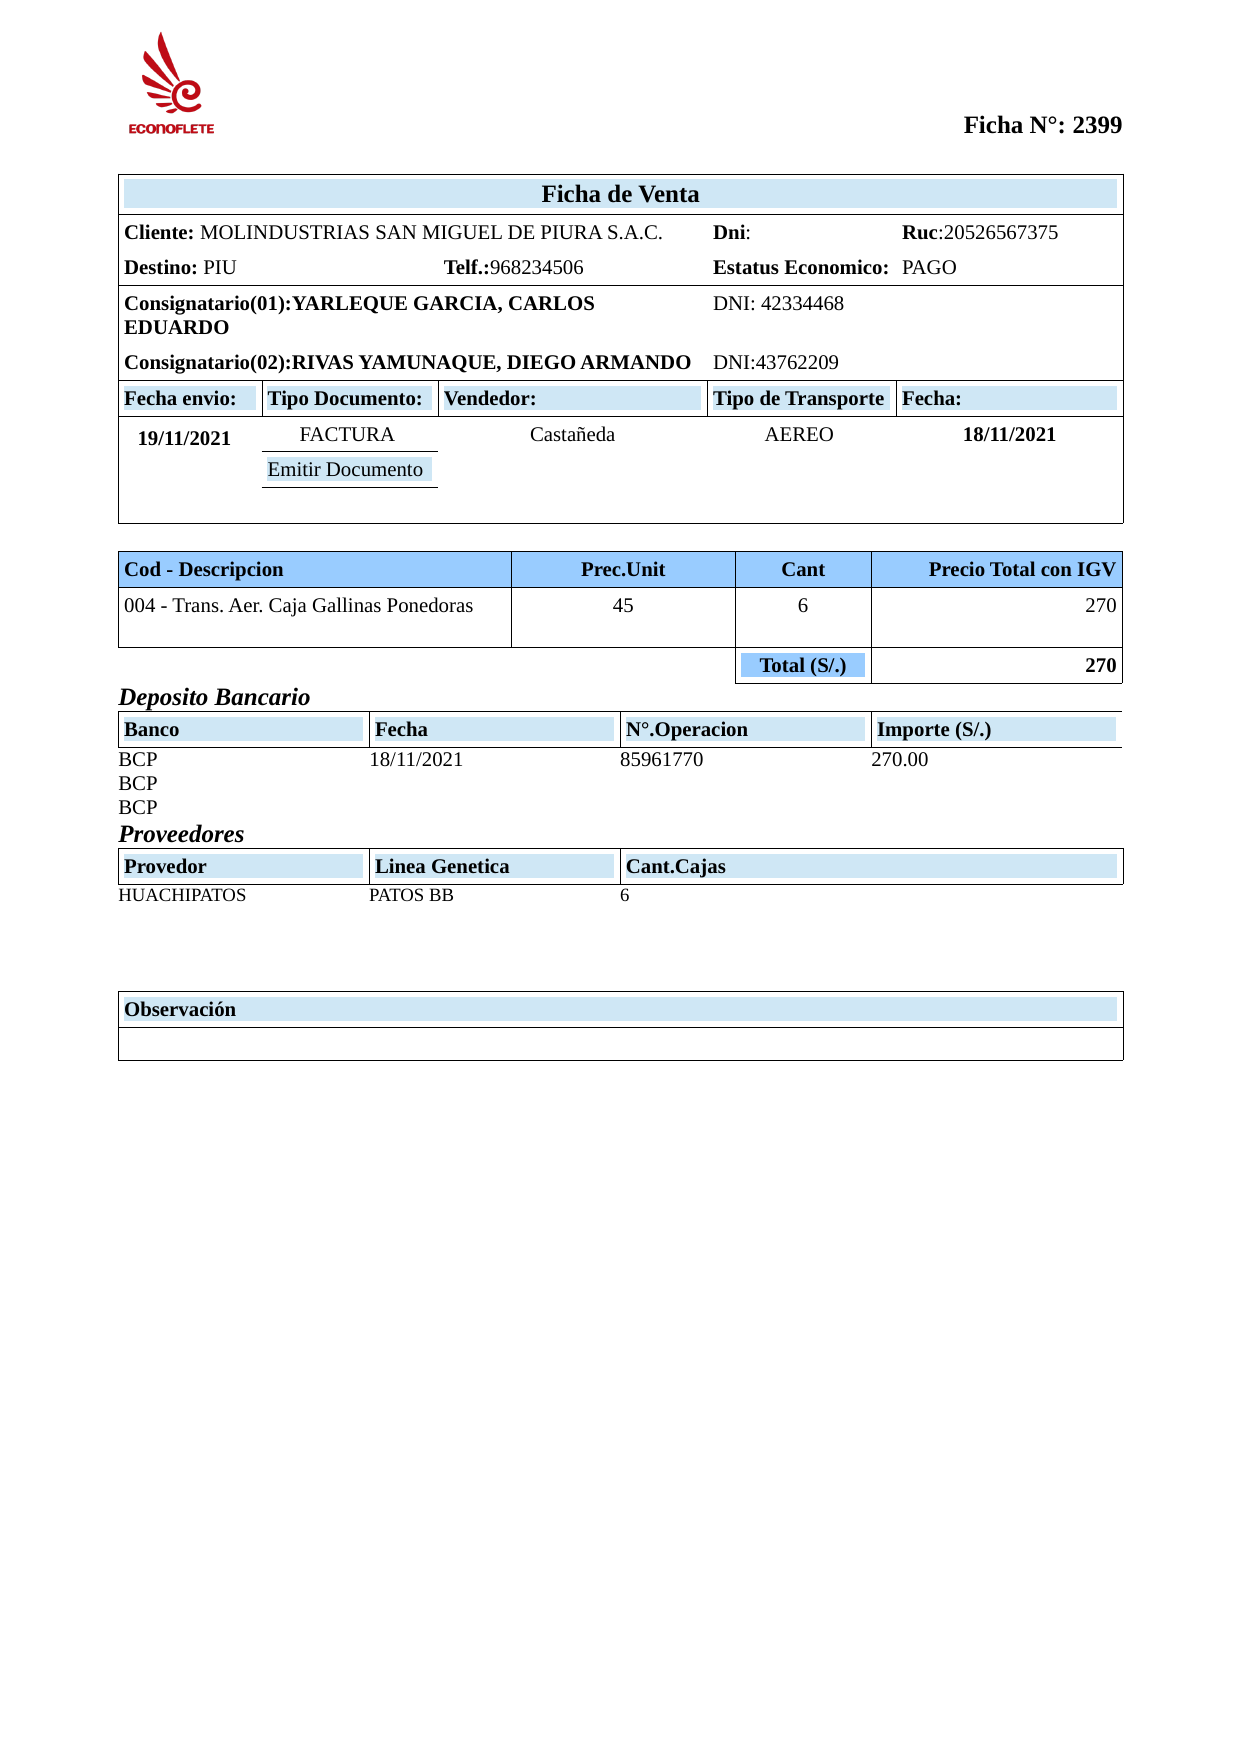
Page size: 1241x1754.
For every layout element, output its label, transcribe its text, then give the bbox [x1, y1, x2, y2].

table_cell [369, 905, 620, 927]
text Deposito Bancario [118, 682, 1122, 711]
table_cell [620, 927, 1123, 948]
table_cell 18/11/2021 [369, 748, 620, 771]
table_cell Consignatario(02):RIVAS YAMUNAQUE, DIEGO ARMANDO [119, 345, 707, 380]
table_header Cod - Descripcion [119, 552, 511, 587]
table_cell 004 - Trans. Aer. Caja Gallinas Ponedoras [119, 588, 511, 647]
table_cell DNI: 42334468 [707, 286, 1123, 344]
table_header Banco [119, 712, 369, 747]
table_cell BCP [118, 795, 369, 819]
table_cell [119, 1028, 1123, 1060]
table_header Precio Total con IGV [872, 552, 1122, 587]
table_cell [262, 488, 438, 523]
table_cell [511, 648, 735, 682]
table_cell Cliente: MOLINDUSTRIAS SAN MIGUEL DE PIURA S.A.C. [119, 215, 707, 249]
table_cell [369, 948, 620, 970]
table_cell Total (S/.) [736, 648, 871, 682]
table_cell [118, 648, 511, 682]
table_cell DNI:43762209 [707, 345, 1123, 380]
table_cell HUACHIPATOS [118, 885, 369, 905]
table_cell 45 [512, 588, 735, 647]
table_cell Telf.:968234506 [438, 249, 707, 285]
table_cell Dni: [707, 215, 896, 249]
table_header Ficha de Venta [119, 175, 1123, 214]
table_cell [118, 927, 369, 948]
table_cell [369, 927, 620, 948]
table_cell [620, 948, 1123, 970]
table_cell FACTURA [262, 417, 438, 451]
table_cell PATOS BB [369, 885, 620, 905]
table_cell 19/11/2021 [119, 417, 262, 523]
table_cell 270 [872, 648, 1122, 682]
table_cell 270 [872, 588, 1122, 647]
table_cell [369, 970, 620, 991]
table_header Linea Genetica [370, 849, 620, 883]
table_header Fecha [370, 712, 620, 747]
table_header Prec.Unit [512, 552, 735, 587]
table_cell Fecha envio: [119, 381, 262, 416]
table_cell Tipo de Transporte [708, 381, 896, 416]
table_cell Consignatario(01):YARLEQUE GARCIA, CARLOS EDUARDO [119, 286, 707, 344]
table_header Cant [736, 552, 871, 587]
table_header N°.Operacion [621, 712, 871, 747]
table_cell 85961770 [620, 748, 871, 771]
table_cell [369, 771, 620, 795]
table_cell [369, 795, 620, 819]
table_header Provedor [119, 849, 369, 883]
text Proveedores [118, 819, 1122, 848]
table_cell AEREO [707, 417, 896, 523]
table_cell 270.00 [871, 748, 1122, 771]
table_cell [118, 970, 369, 991]
picture [118, 31, 225, 134]
table_cell [118, 948, 369, 970]
table_cell [118, 905, 369, 927]
table_cell [620, 771, 871, 795]
table_cell Tipo Documento: [263, 381, 438, 416]
table_cell 18/11/2021 [896, 417, 1123, 523]
table_header Importe (S/.) [872, 712, 1122, 747]
table_cell [620, 970, 1123, 991]
table_cell [871, 795, 1122, 819]
table_cell Castañeda [438, 417, 707, 523]
table_cell Estatus Economico: [707, 249, 896, 285]
table_header Cant.Cajas [621, 849, 1123, 883]
table_cell [620, 795, 871, 819]
table_cell Vendedor: [439, 381, 707, 416]
table_cell 6 [736, 588, 871, 647]
table_cell [620, 905, 1123, 927]
table_cell Emitir Documento [262, 452, 438, 487]
table_header Observación [119, 992, 1123, 1027]
table_cell Fecha: [897, 381, 1123, 416]
table_cell BCP [118, 748, 369, 771]
table_cell Ruc:20526567375 [896, 215, 1123, 249]
table_cell PAGO [896, 249, 1123, 285]
table_cell BCP [118, 771, 369, 795]
table_cell 6 [620, 885, 1123, 905]
table_cell [871, 771, 1122, 795]
table_cell Destino: PIU [119, 249, 438, 285]
